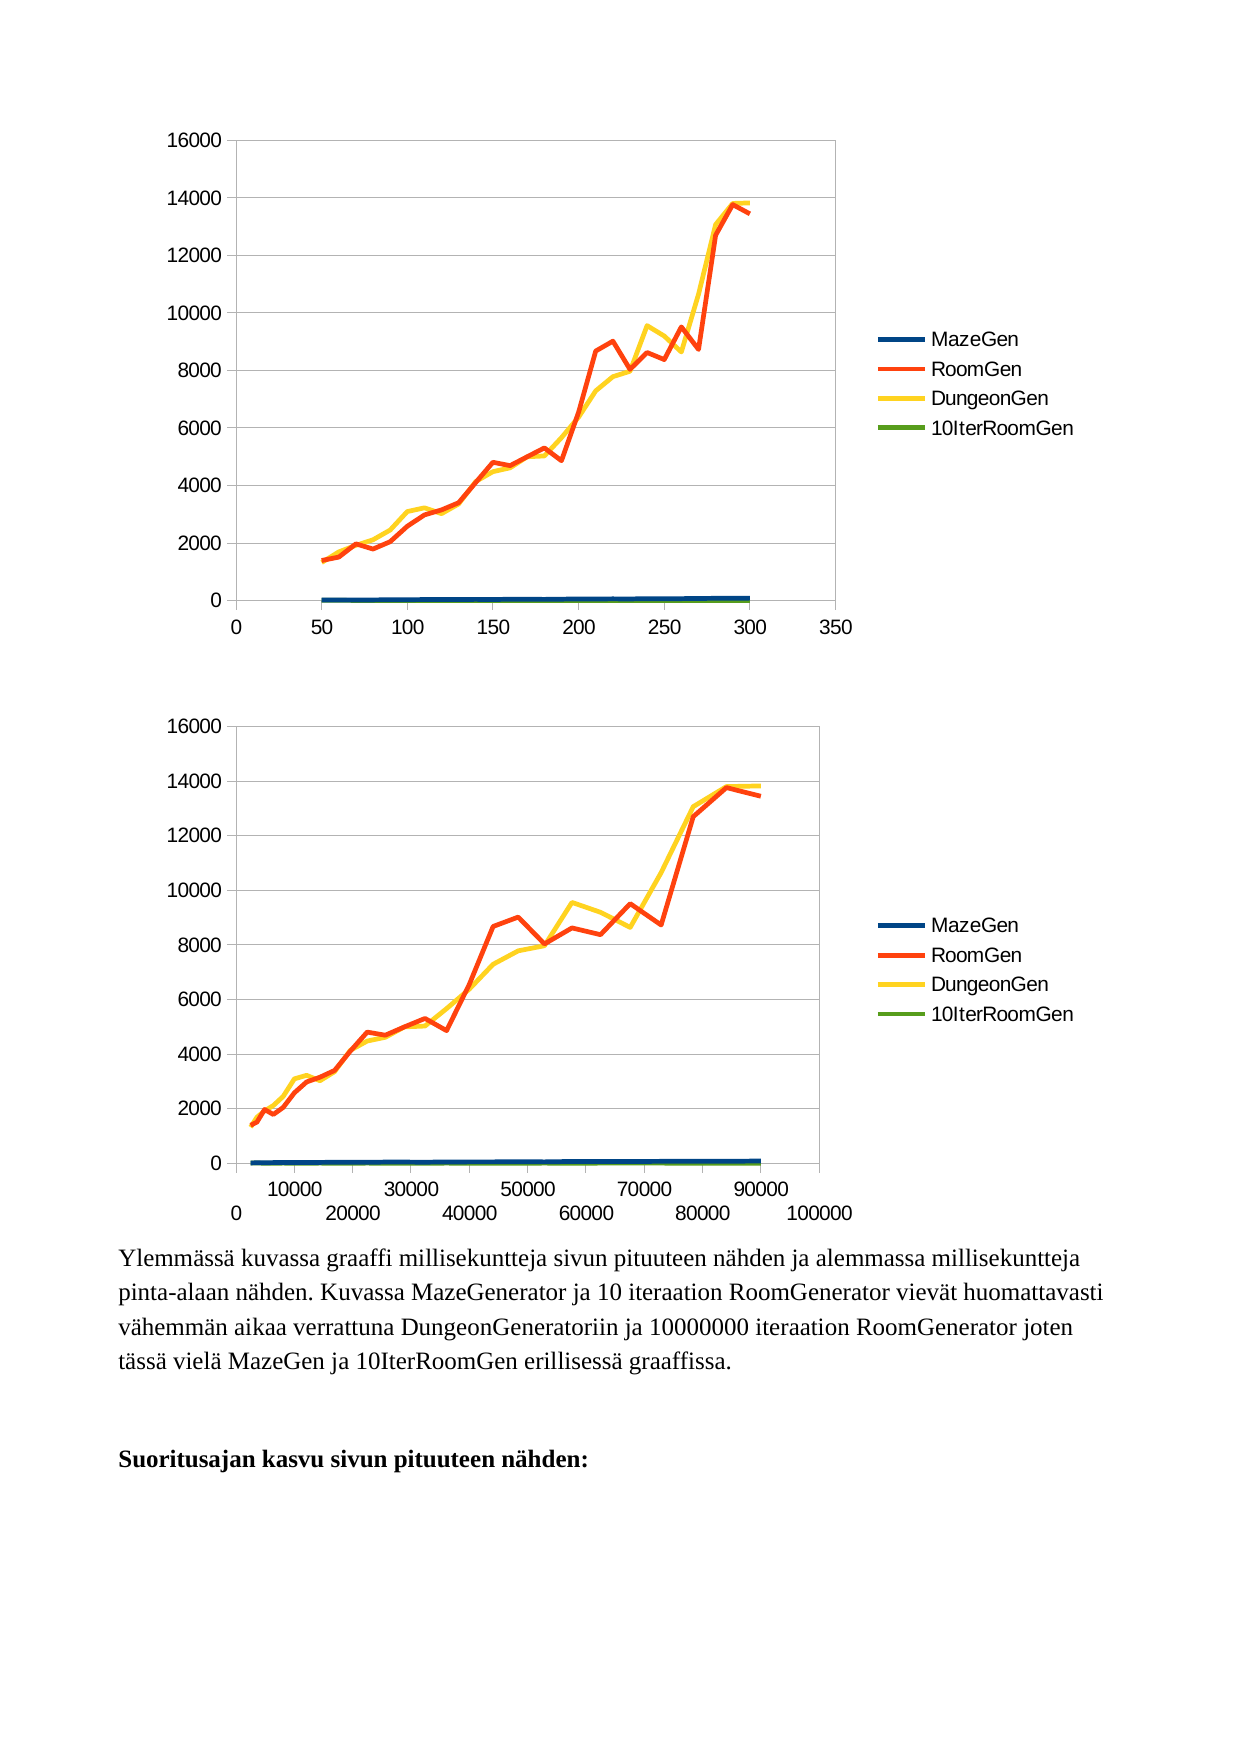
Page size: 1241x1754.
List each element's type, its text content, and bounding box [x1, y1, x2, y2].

text Ylemmässä kuvassa graaffi millisekuntteja sivun pituuteen nähden ja alemmassa millisekuntteja pinta-alaan nähden. Kuvassa MazeGenerator ja 10 iteraation RoomGenerator vievät huomattavasti vähemmän aikaa verrattuna DungeonGeneratoriin ja 10000000 iteraation RoomGenerator joten tässä vielä MazeGen ja 10IterRoomGen erillisessä graaffissa. [118, 1243, 1122, 1375]
text Suoritusajan kasvu sivun pituuteen nähden: [118, 1444, 1122, 1473]
